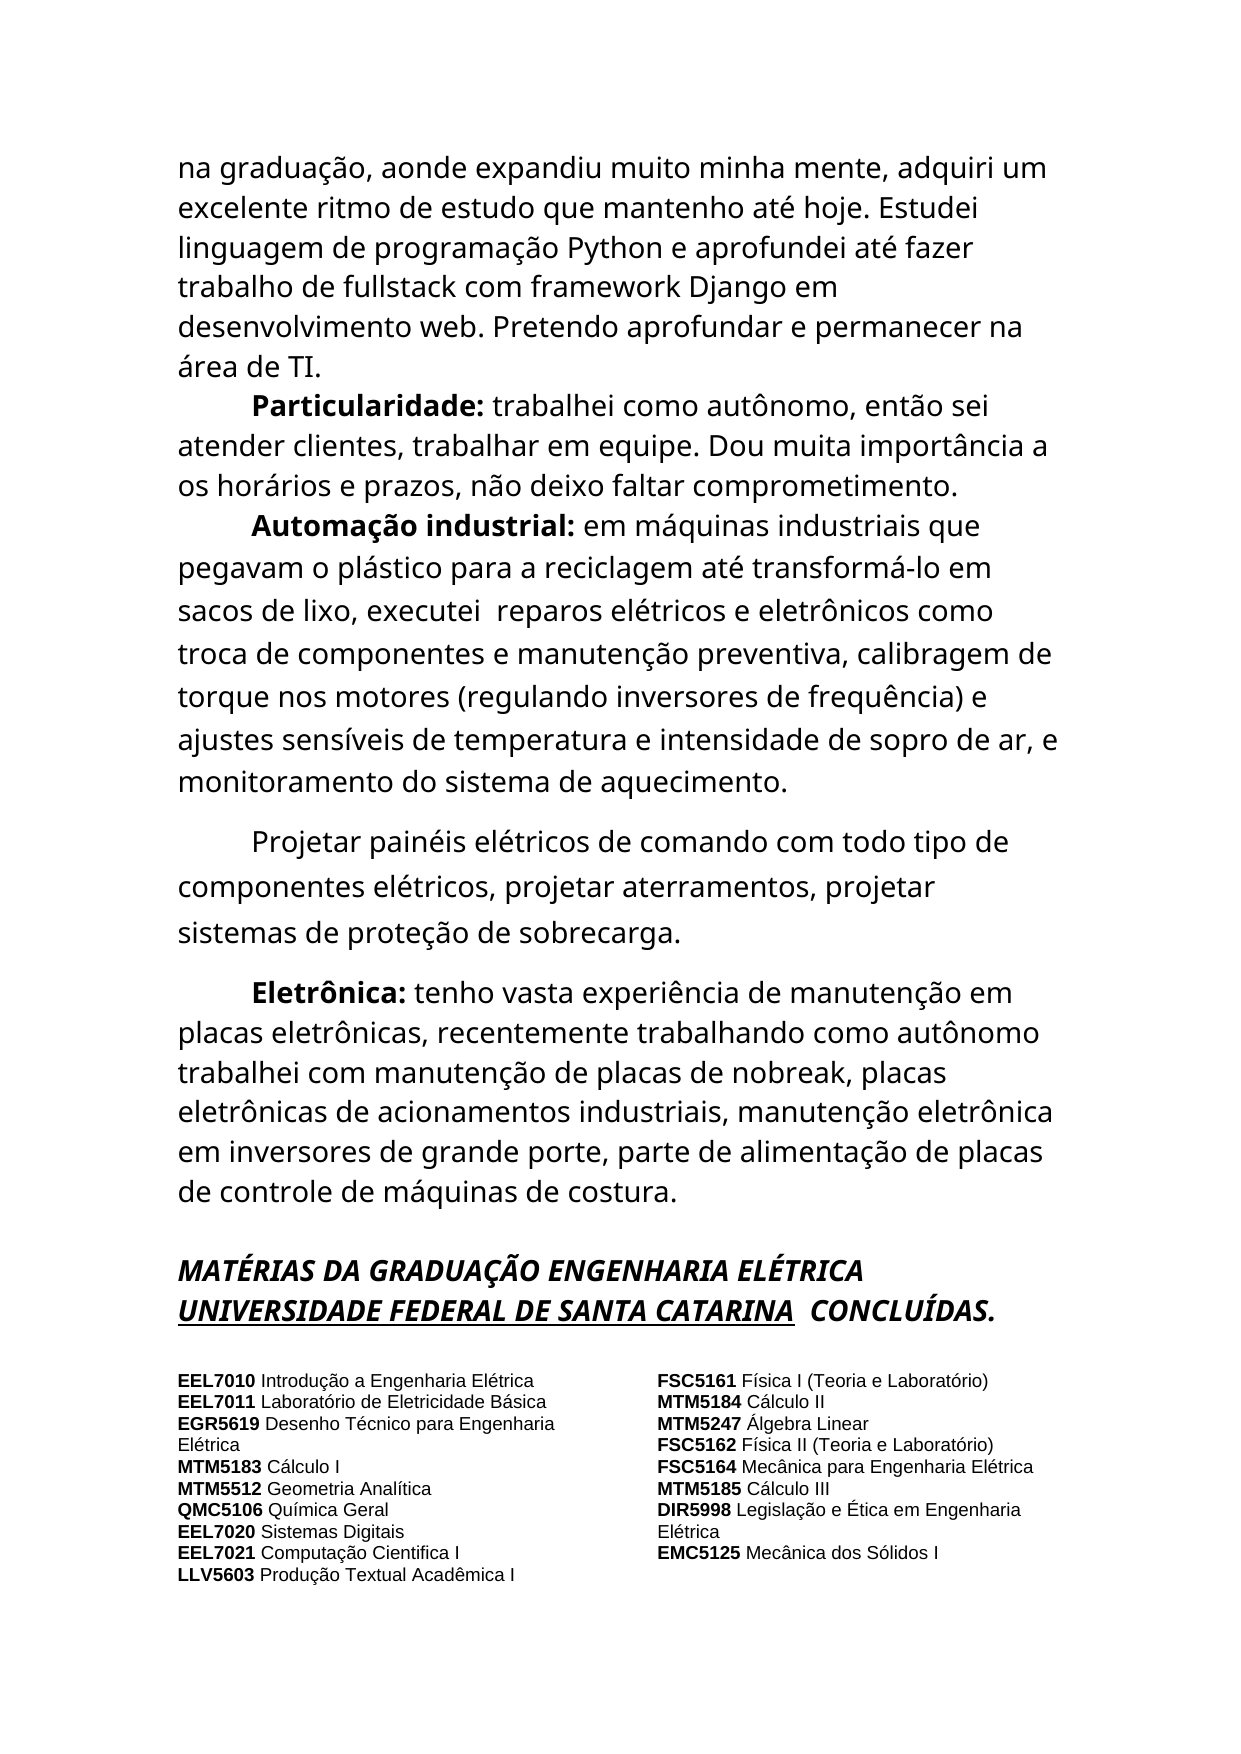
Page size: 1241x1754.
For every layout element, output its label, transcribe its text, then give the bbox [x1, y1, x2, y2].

text MTM5512 Geometria Analítica [177, 1477, 583, 1499]
text na graduação, aonde expandiu muito minha mente, adquiri um excelente ritmo de estudo que mantenho até hoje. Estudei linguagem de programação Python e aprofundei até fazer trabalho de fullstack com framework Django em desenvolvimento web. Pretendo aprofundar e permanecer na área de TI. [177, 148, 1063, 386]
text FSC5162 Física II (Teoria e Laboratório) [657, 1434, 1063, 1456]
text EEL7011 Laboratório de Eletricidade Básica [177, 1391, 583, 1413]
text LLV5603 Produção Textual Acadêmica I [177, 1563, 583, 1585]
text FSC5161 Física I (Teoria e Laboratório) [657, 1369, 1063, 1391]
text MTM5184 Cálculo II [657, 1391, 1063, 1413]
text MTM5247 Álgebra Linear [657, 1413, 1063, 1434]
text DIR5998 Legislação e Ética em Engenharia Elétrica [657, 1499, 1063, 1542]
text Automação industrial: em máquinas industriais que pegavam o plástico para a reciclagem até transformá-lo em sacos de lixo, executei reparos elétricos e eletrônicos como troca de componentes e manutenção preventiva, calibragem de torque nos motores (regulando inversores de frequência) e ajustes sensíveis de temperatura e intensidade de sopro de ar, e monitoramento do sistema de aquecimento. [177, 505, 1063, 801]
text Eletrônica: tenho vasta experiência de manutenção em placas eletrônicas, recentemente trabalhando como autônomo trabalhei com manutenção de placas de nobreak, placas eletrônicas de acionamentos industriais, manutenção eletrônica em inversores de grande porte, parte de alimentação de placas de controle de máquinas de costura. [177, 973, 1063, 1211]
text EEL7020 Sistemas Digitais [177, 1520, 583, 1542]
text MTM5185 Cálculo III [657, 1477, 1063, 1499]
text FSC5164 Mecânica para Engenharia Elétrica [657, 1456, 1063, 1477]
text MATÉRIAS DA GRADUAÇÃO ENGENHARIA ELÉTRICA UNIVERSIDADE FEDERAL DE SANTA CATARINA CONCLUÍDAS. [177, 1250, 1063, 1330]
text Particularidade: trabalhei como autônomo, então sei atender clientes, trabalhar em equipe. Dou muita importância a os horários e prazos, não deixo faltar comprometimento. [177, 386, 1063, 505]
text EMC5125 Mecânica dos Sólidos I [657, 1542, 1063, 1563]
text MTM5183 Cálculo I [177, 1456, 583, 1477]
text EGR5619 Desenho Técnico para Engenharia Elétrica [177, 1413, 583, 1456]
text Projetar painéis elétricos de comando com todo tipo de componentes elétricos, projetar aterramentos, projetar sistemas de proteção de sobrecarga. [177, 821, 1063, 952]
text EEL7010 Introdução a Engenharia Elétrica [177, 1369, 583, 1391]
text QMC5106 Química Geral [177, 1499, 583, 1520]
text EEL7021 Computação Cientifica I [177, 1542, 583, 1563]
